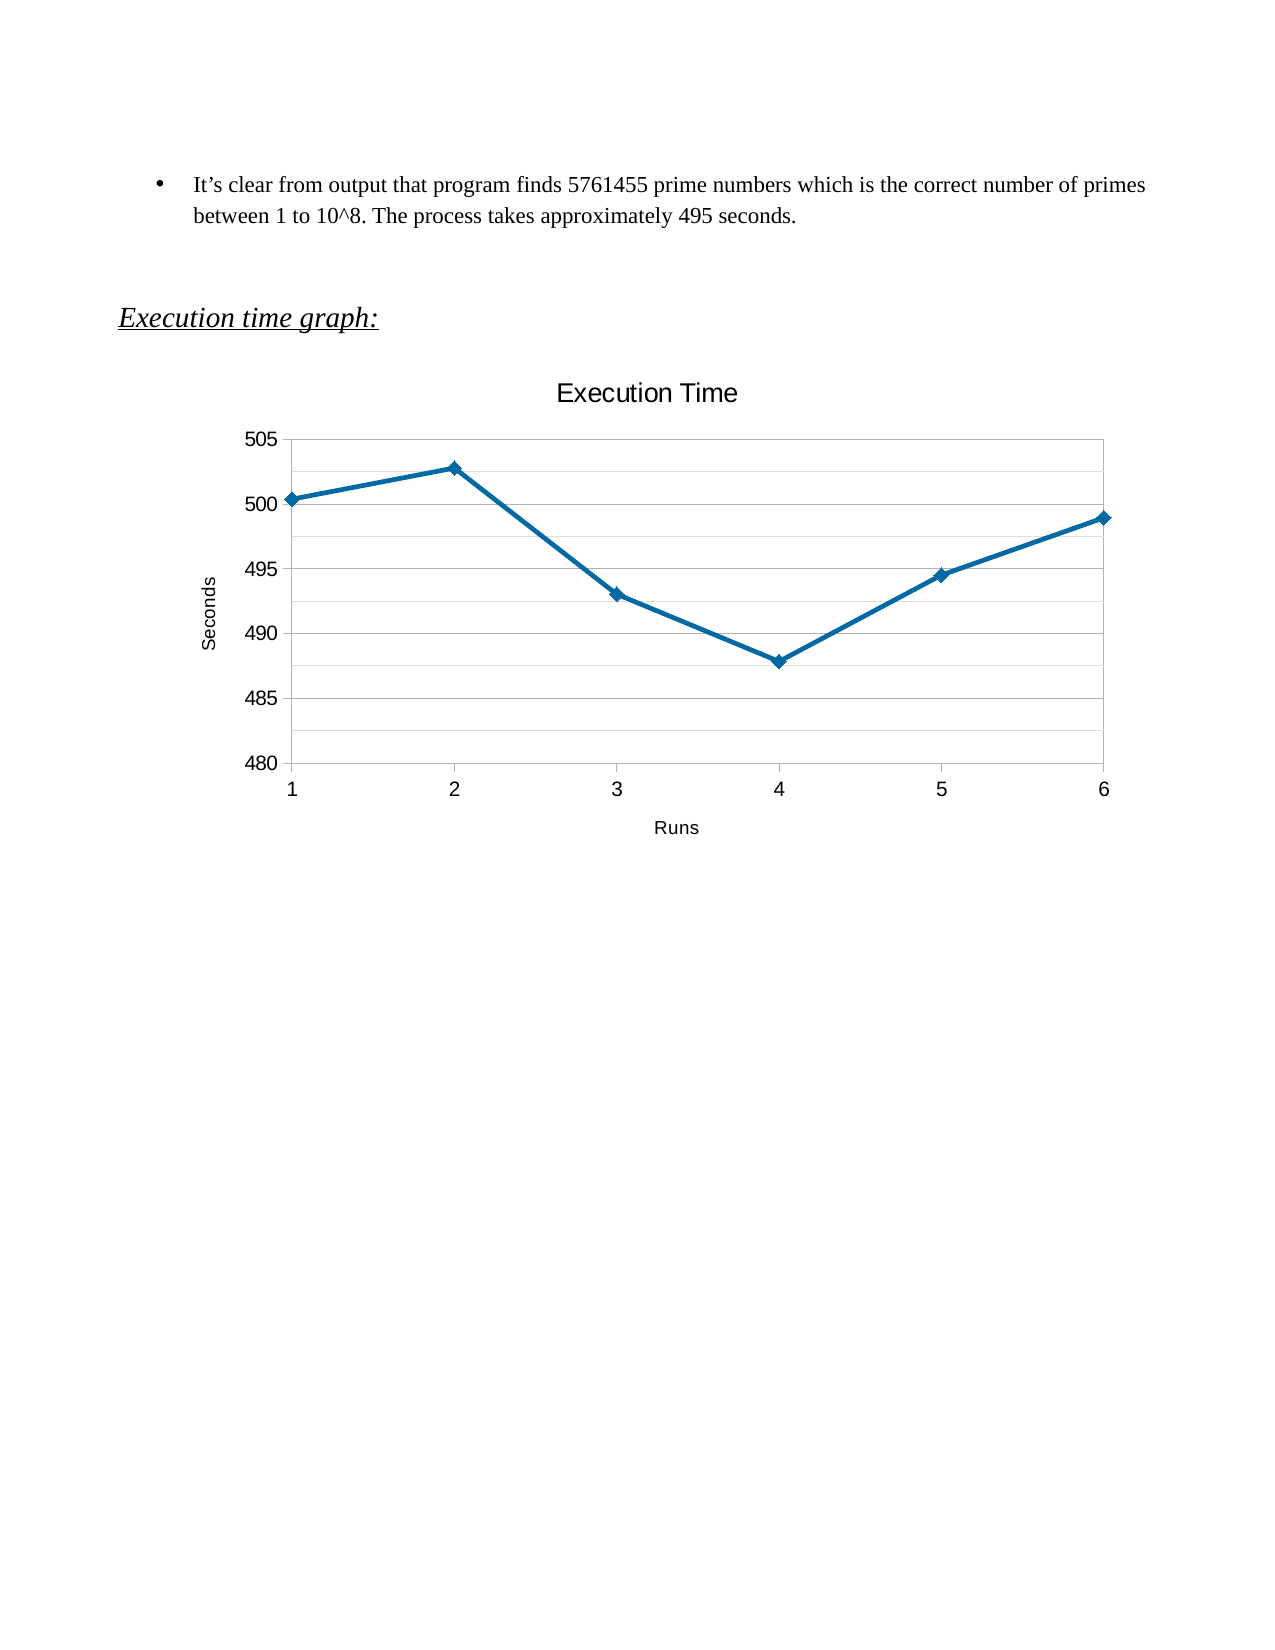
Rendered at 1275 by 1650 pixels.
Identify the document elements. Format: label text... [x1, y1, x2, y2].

list It’s clear from output that program finds 5761455 prime numbers which is the correct number of primes between 1 to 10^8. The process takes approximately 495 seconds. [156, 171, 1157, 228]
text Execution time graph: [118, 300, 1157, 333]
